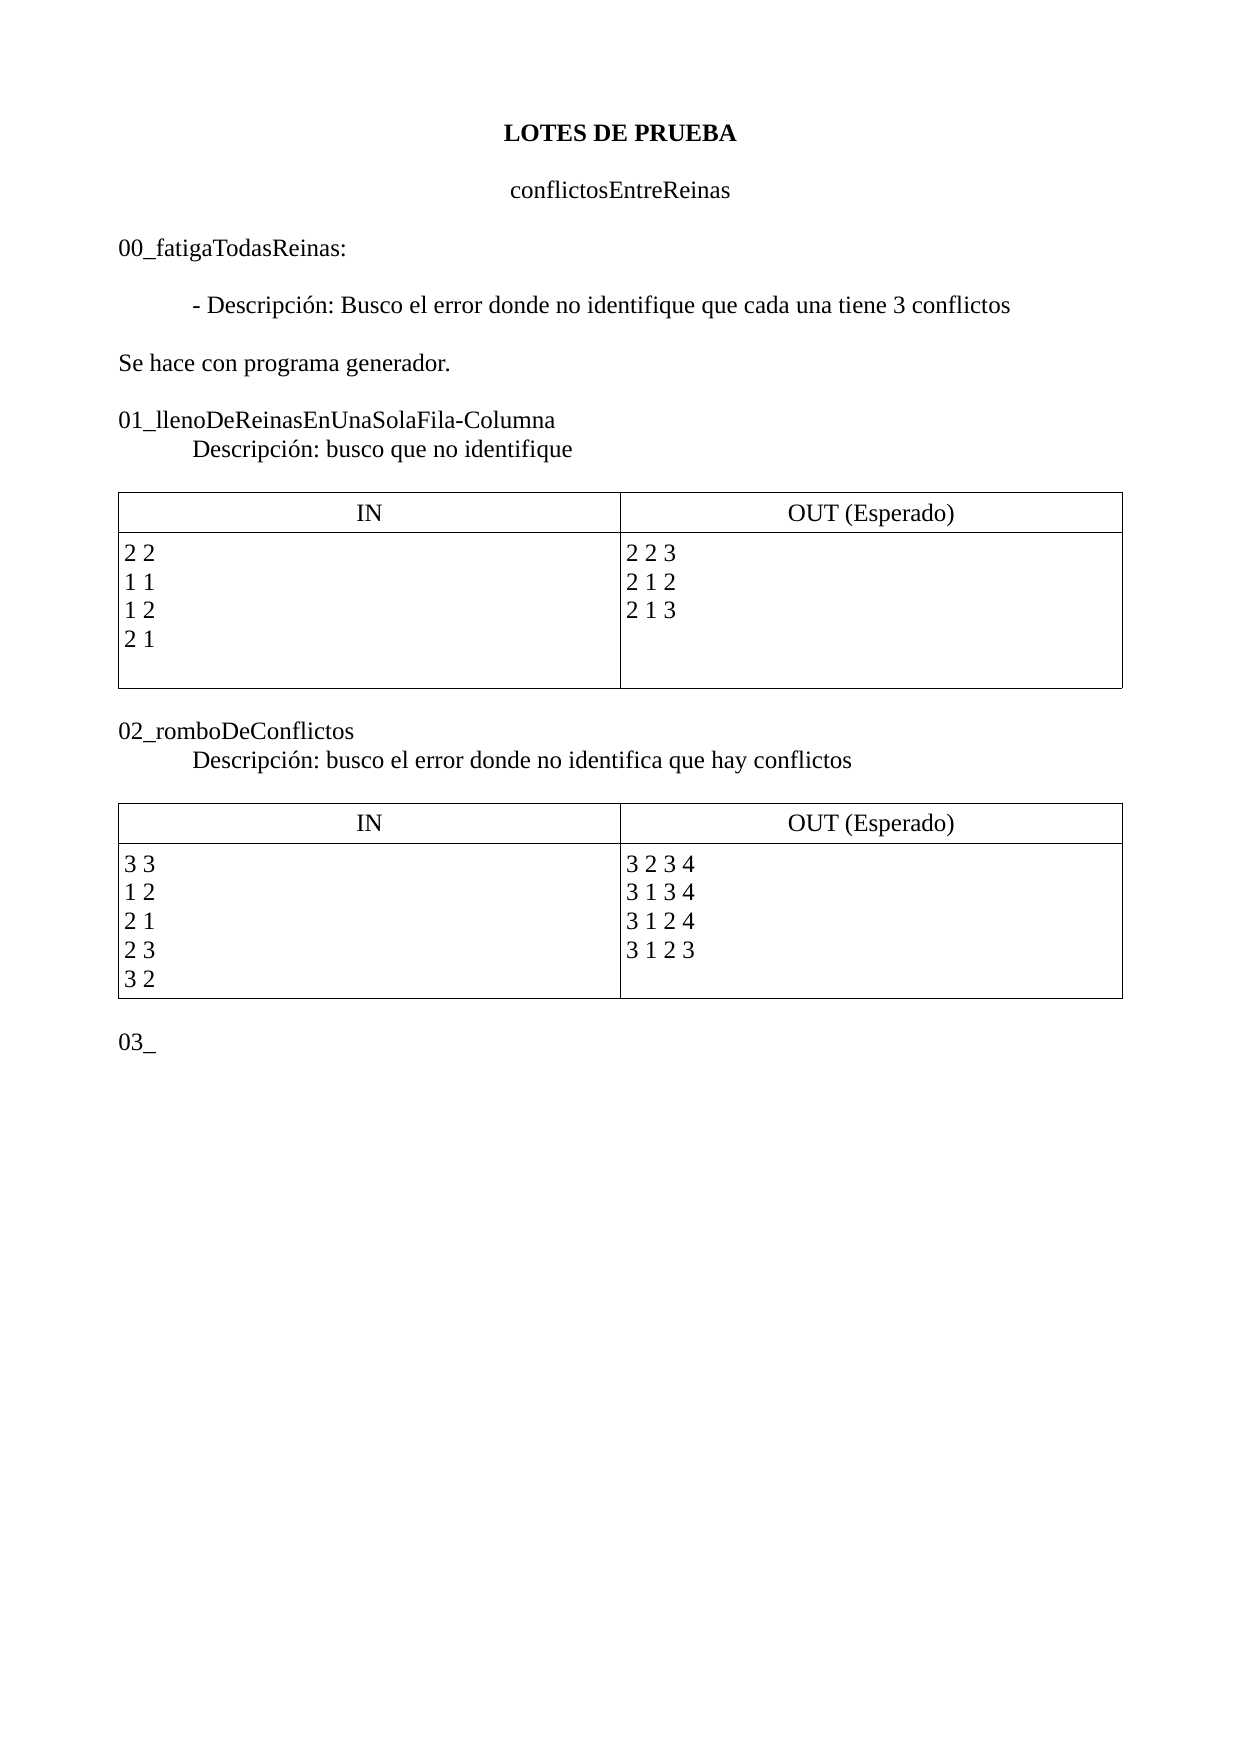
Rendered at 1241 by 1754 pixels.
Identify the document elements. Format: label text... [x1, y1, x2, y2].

text Se hace con programa generador. [118, 348, 1122, 377]
text conflictosEntreReinas [118, 176, 1122, 204]
table_header IN [119, 493, 620, 532]
text LOTES DE PRUEBA [118, 118, 1122, 147]
table_cell 2 2 3 2 1 2 2 1 3 [621, 533, 1122, 687]
table_cell 3 3 1 2 2 1 2 3 3 2 [119, 844, 620, 998]
text 00_fatigaTodasReinas: [118, 233, 1122, 262]
table_cell 2 2 1 1 1 2 2 1 [119, 533, 620, 687]
table_header IN [119, 804, 620, 843]
table_header OUT (Esperado) [621, 804, 1122, 843]
text - Descripción: Busco el error donde no identifique que cada una tiene 3 conflictos [118, 291, 1122, 319]
table_cell 3 2 3 4 3 1 3 4 3 1 2 4 3 1 2 3 [621, 844, 1122, 998]
text 01_llenoDeReinasEnUnaSolaFila-Columna [118, 406, 1122, 434]
text 02_romboDeConflictos [118, 716, 1122, 745]
text Descripción: busco el error donde no identifica que hay conflictos [118, 745, 1122, 774]
text 03_ [118, 1027, 1122, 1056]
table_header OUT (Esperado) [621, 493, 1122, 532]
text Descripción: busco que no identifique [118, 434, 1122, 463]
